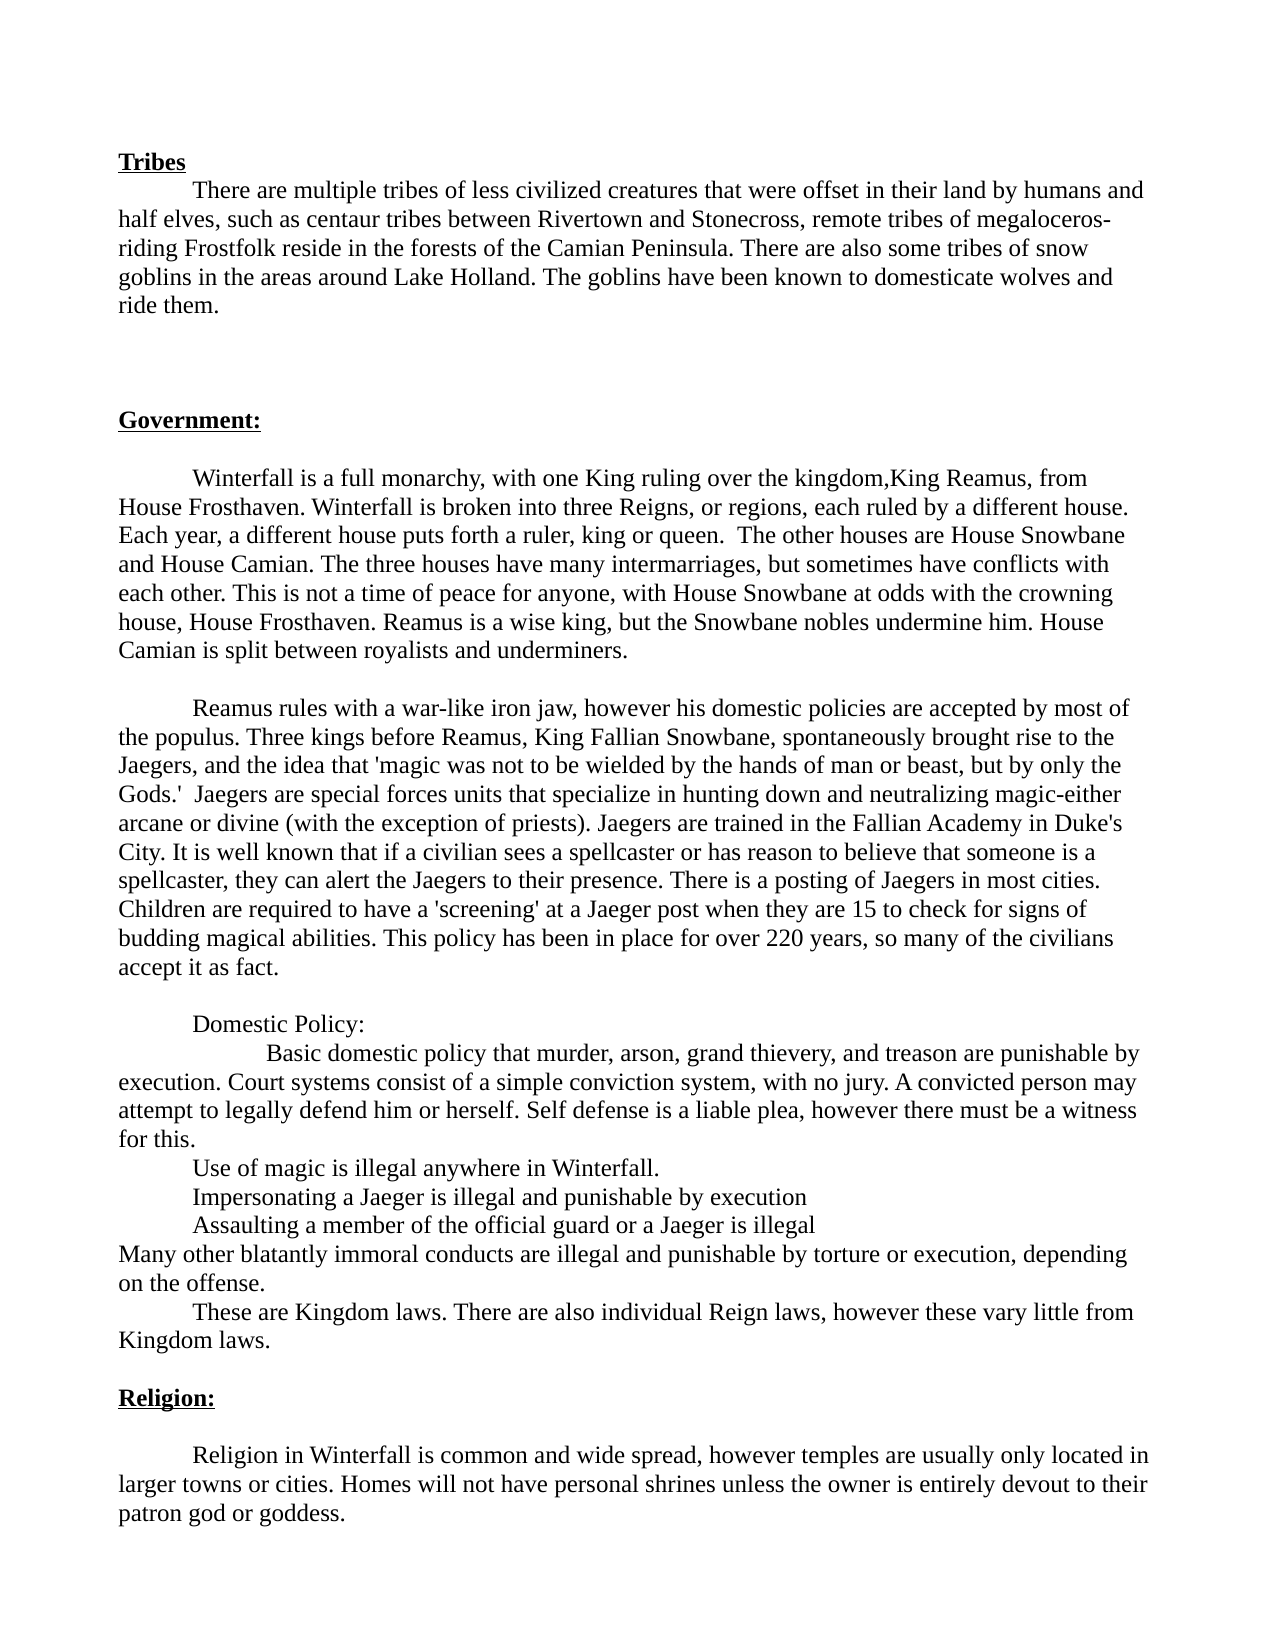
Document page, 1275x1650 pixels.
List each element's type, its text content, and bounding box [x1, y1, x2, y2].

text Government: [118, 406, 1157, 434]
text Winterfall is a full monarchy, with one King ruling over the kingdom,King Reamus, from House Frosthaven. Winterfall is broken into three Reigns, or regions, each ruled by a different house. Each year, a different house puts forth a ruler, king or queen. The other houses are House Snowbane and House Camian. The three houses have many intermarriages, but sometimes have conflicts with each other. This is not a time of peace for anyone, with House Snowbane at odds with the crowning house, House Frosthaven. Reamus is a wise king, but the Snowbane nobles undermine him. House Camian is split between royalists and underminers. [118, 463, 1157, 664]
text There are multiple tribes of less civilized creatures that were offset in their land by humans and half elves, such as centaur tribes between Rivertown and Stonecross, remote tribes of megaloceros-riding Frostfolk reside in the forests of the Camian Peninsula. There are also some tribes of snow goblins in the areas around Lake Holland. The goblins have been known to domesticate wolves and ride them. [118, 176, 1157, 319]
text Impersonating a Jaeger is illegal and punishable by execution [118, 1182, 1157, 1211]
text Many other blatantly immoral conducts are illegal and punishable by torture or execution, depending on the offense. [118, 1239, 1157, 1297]
text Domestic Policy: [118, 1009, 1157, 1038]
text Religion in Winterfall is common and wide spread, however temples are usually only located in larger towns or cities. Homes will not have personal shrines unless the owner is entirely devout to their patron god or goddess. [118, 1441, 1157, 1527]
text Assaulting a member of the official guard or a Jaeger is illegal [118, 1211, 1157, 1239]
text Tribes [118, 147, 1157, 176]
text These are Kingdom laws. There are also individual Reign laws, however these vary little from Kingdom laws. [118, 1297, 1157, 1354]
text Use of magic is illegal anywhere in Winterfall. [118, 1153, 1157, 1182]
text Basic domestic policy that murder, arson, grand thievery, and treason are punishable by execution. Court systems consist of a simple conviction system, with no jury. A convicted person may attempt to legally defend him or herself. Self defense is a liable plea, however there must be a witness for this. [118, 1038, 1157, 1153]
text Reamus rules with a war-like iron jaw, however his domestic policies are accepted by most of the populus. Three kings before Reamus, King Fallian Snowbane, spontaneously brought rise to the Jaegers, and the idea that 'magic was not to be wielded by the hands of man or beast, but by only the Gods.' Jaegers are special forces units that specialize in hunting down and neutralizing magic-either arcane or divine (with the exception of priests). Jaegers are trained in the Fallian Academy in Duke's City. It is well known that if a civilian sees a spellcaster or has reason to believe that someone is a spellcaster, they can alert the Jaegers to their presence. There is a posting of Jaegers in most cities. Children are required to have a 'screening' at a Jaeger post when they are 15 to check for signs of budding magical abilities. This policy has been in place for over 220 years, so many of the civilians accept it as fact. [118, 693, 1157, 981]
text Religion: [118, 1383, 1157, 1412]
